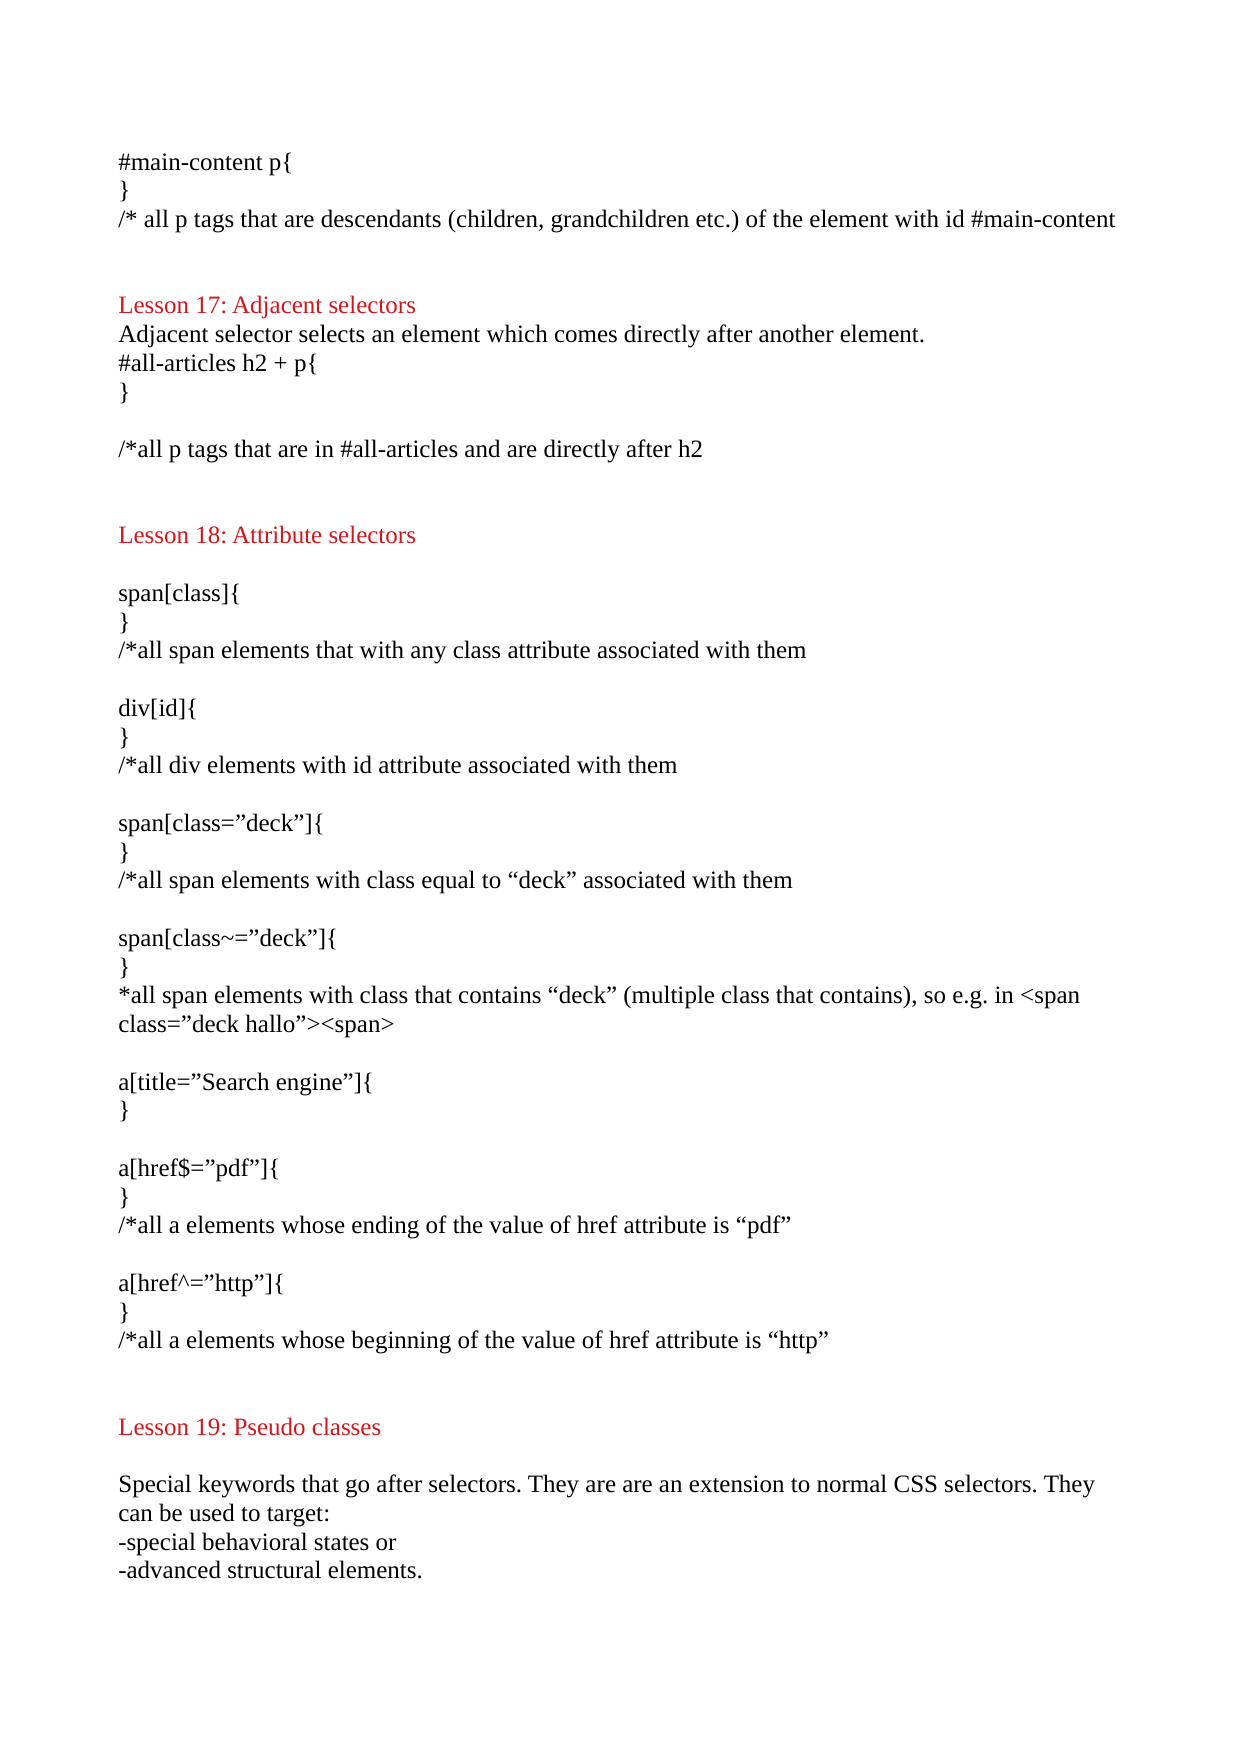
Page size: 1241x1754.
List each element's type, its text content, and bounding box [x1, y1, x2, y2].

text *all span elements with class that contains “deck” (multiple class that contains), so e.g. in <span class=”deck hallo”><span> [118, 981, 1122, 1038]
text a[title=”Search engine”]{ [118, 1067, 1122, 1096]
text /*all div elements with id attribute associated with them [118, 751, 1122, 779]
text /*all p tags that are in #all-articles and are directly after h2 [118, 434, 1122, 463]
text Lesson 17: Adjacent selectors [118, 291, 1122, 319]
text -special behavioral states or [118, 1527, 1122, 1556]
text } [118, 176, 1122, 204]
text span[class]{ [118, 578, 1122, 607]
text } [118, 1182, 1122, 1211]
text #all-articles h2 + p{ [118, 348, 1122, 377]
text Lesson 18: Attribute selectors [118, 521, 1122, 549]
text Special keywords that go after selectors. They are are an extension to normal CSS selectors. They can be used to target: [118, 1469, 1122, 1527]
text Adjacent selector selects an element which comes directly after another element. [118, 319, 1122, 348]
text } [118, 722, 1122, 751]
text #main-content p{ [118, 147, 1122, 176]
text } [118, 377, 1122, 406]
text Lesson 19: Pseudo classes [118, 1412, 1122, 1441]
text /* all p tags that are descendants (children, grandchildren etc.) of the element with id #main-content [118, 204, 1122, 233]
text /*all span elements with class equal to “deck” associated with them [118, 866, 1122, 894]
text a[href^=”http”]{ [118, 1268, 1122, 1297]
text /*all a elements whose ending of the value of href attribute is “pdf” [118, 1211, 1122, 1239]
text -advanced structural elements. [118, 1556, 1122, 1584]
text } [118, 1096, 1122, 1124]
text /*all a elements whose beginning of the value of href attribute is “http” [118, 1326, 1122, 1354]
text } [118, 1297, 1122, 1326]
text span[class=”deck”]{ [118, 808, 1122, 837]
text } [118, 837, 1122, 866]
text div[id]{ [118, 693, 1122, 722]
text a[href$=”pdf”]{ [118, 1153, 1122, 1182]
text /*all span elements that with any class attribute associated with them [118, 636, 1122, 664]
text } [118, 607, 1122, 636]
text span[class~=”deck”]{ [118, 923, 1122, 952]
text } [118, 952, 1122, 981]
